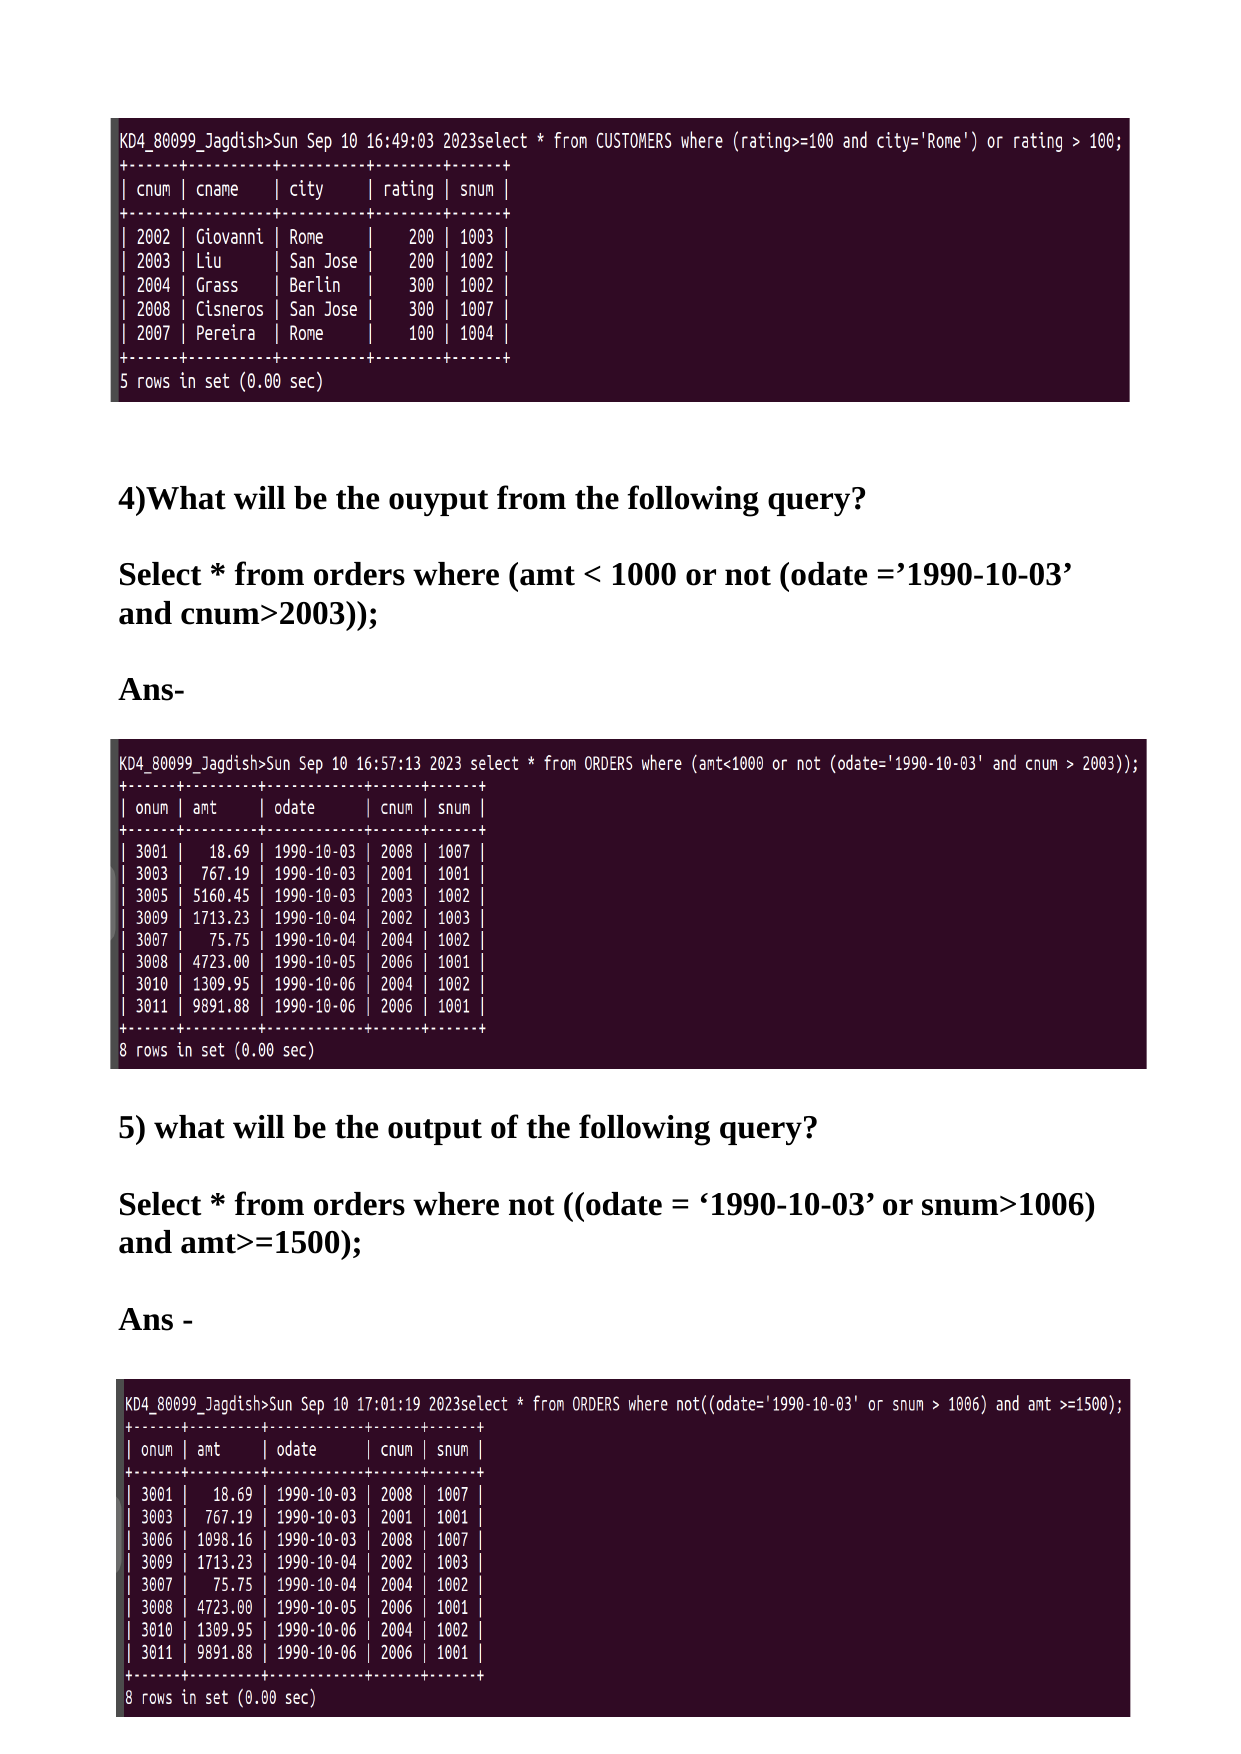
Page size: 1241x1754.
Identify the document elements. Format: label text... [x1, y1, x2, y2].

picture [110, 739, 1147, 1069]
text Select * from orders where not ((odate = ‘1990-10-03’ or snum>1006) and amt>=1500); [118, 1184, 1122, 1261]
text Ans- [118, 669, 1122, 708]
text Select * from orders where (amt < 1000 or not (odate =’1990-10-03’ and cnum>2003)); [118, 554, 1122, 631]
picture [116, 1379, 1131, 1717]
text 4)What will be the ouyput from the following query? [118, 478, 1122, 516]
text Ans - [118, 1299, 1122, 1376]
text 5) what will be the output of the following query? [118, 1107, 1122, 1146]
picture [110, 118, 1130, 402]
